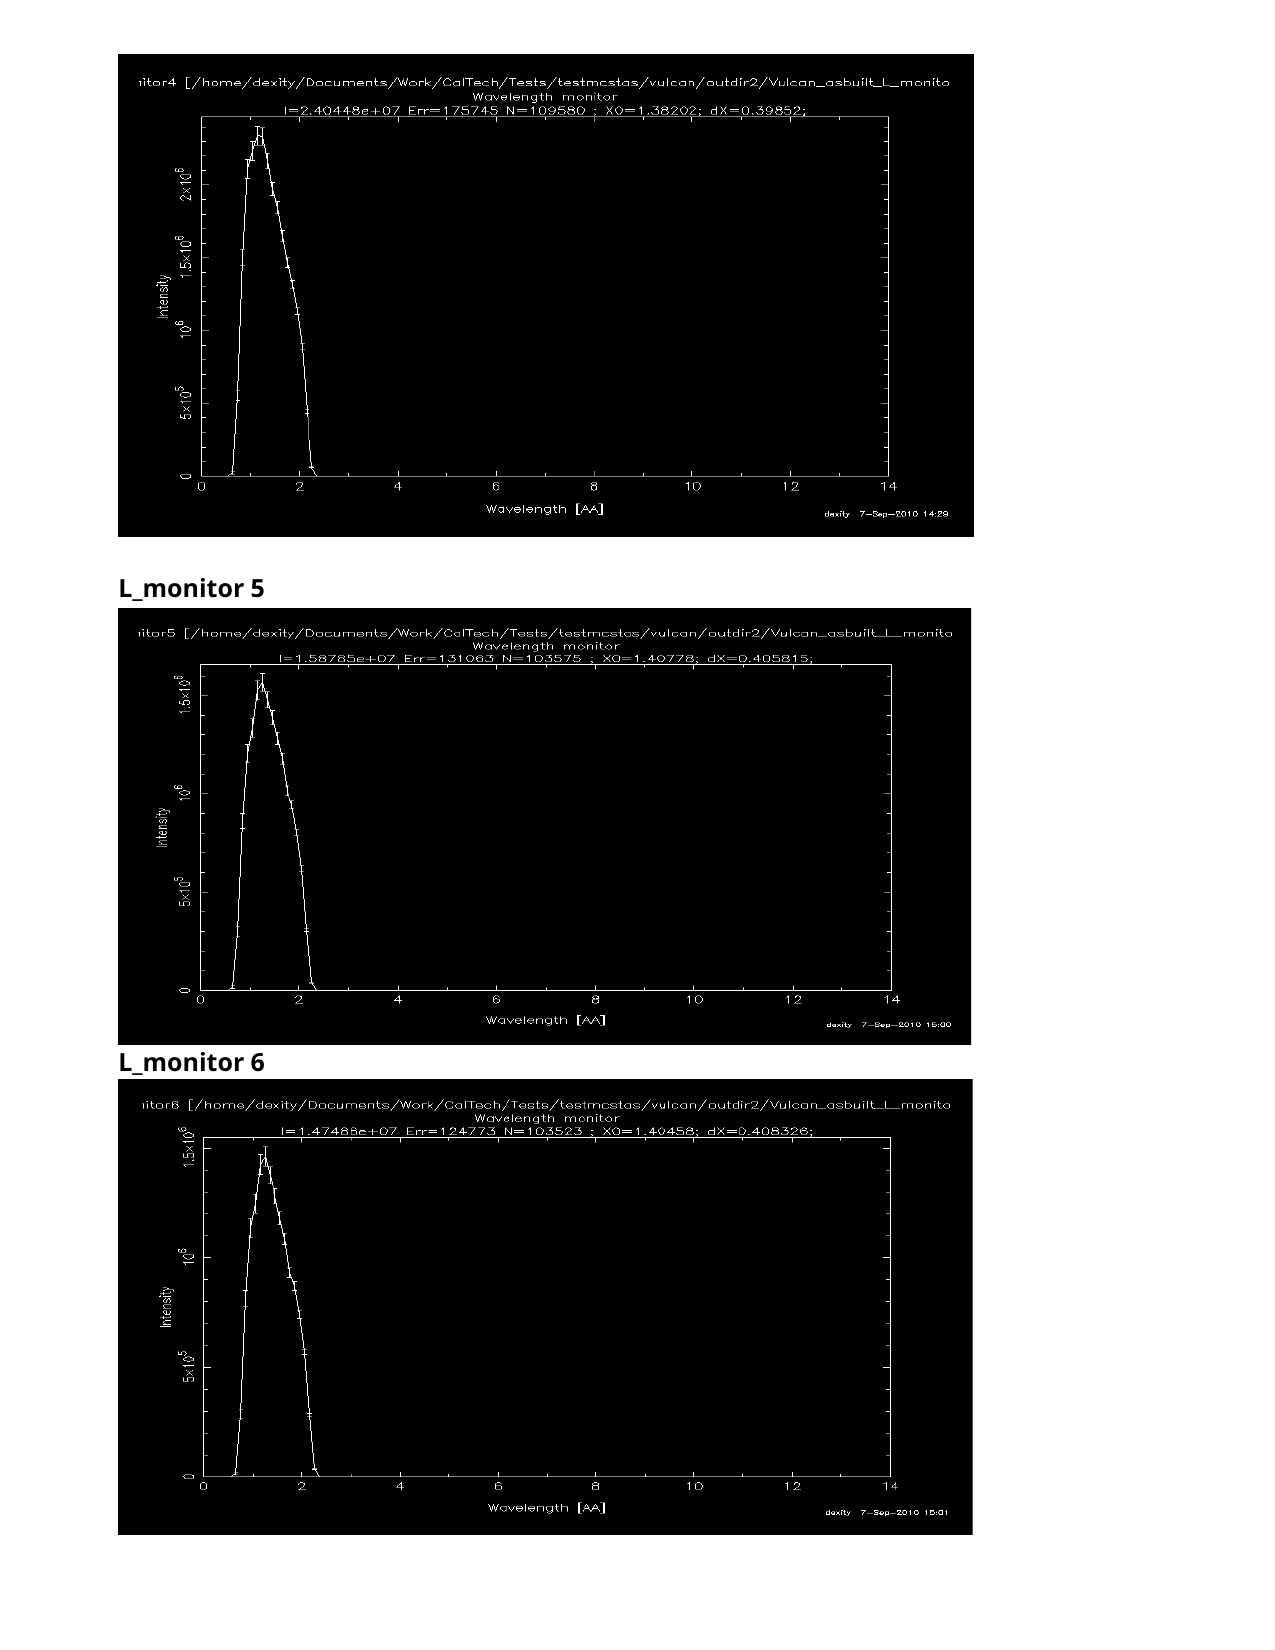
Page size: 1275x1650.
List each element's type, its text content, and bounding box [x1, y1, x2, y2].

text L_monitor 6 [118, 605, 1157, 1079]
picture [118, 1079, 973, 1535]
picture [118, 608, 972, 1045]
text L_monitor 5 [118, 571, 1157, 605]
picture [118, 54, 975, 537]
